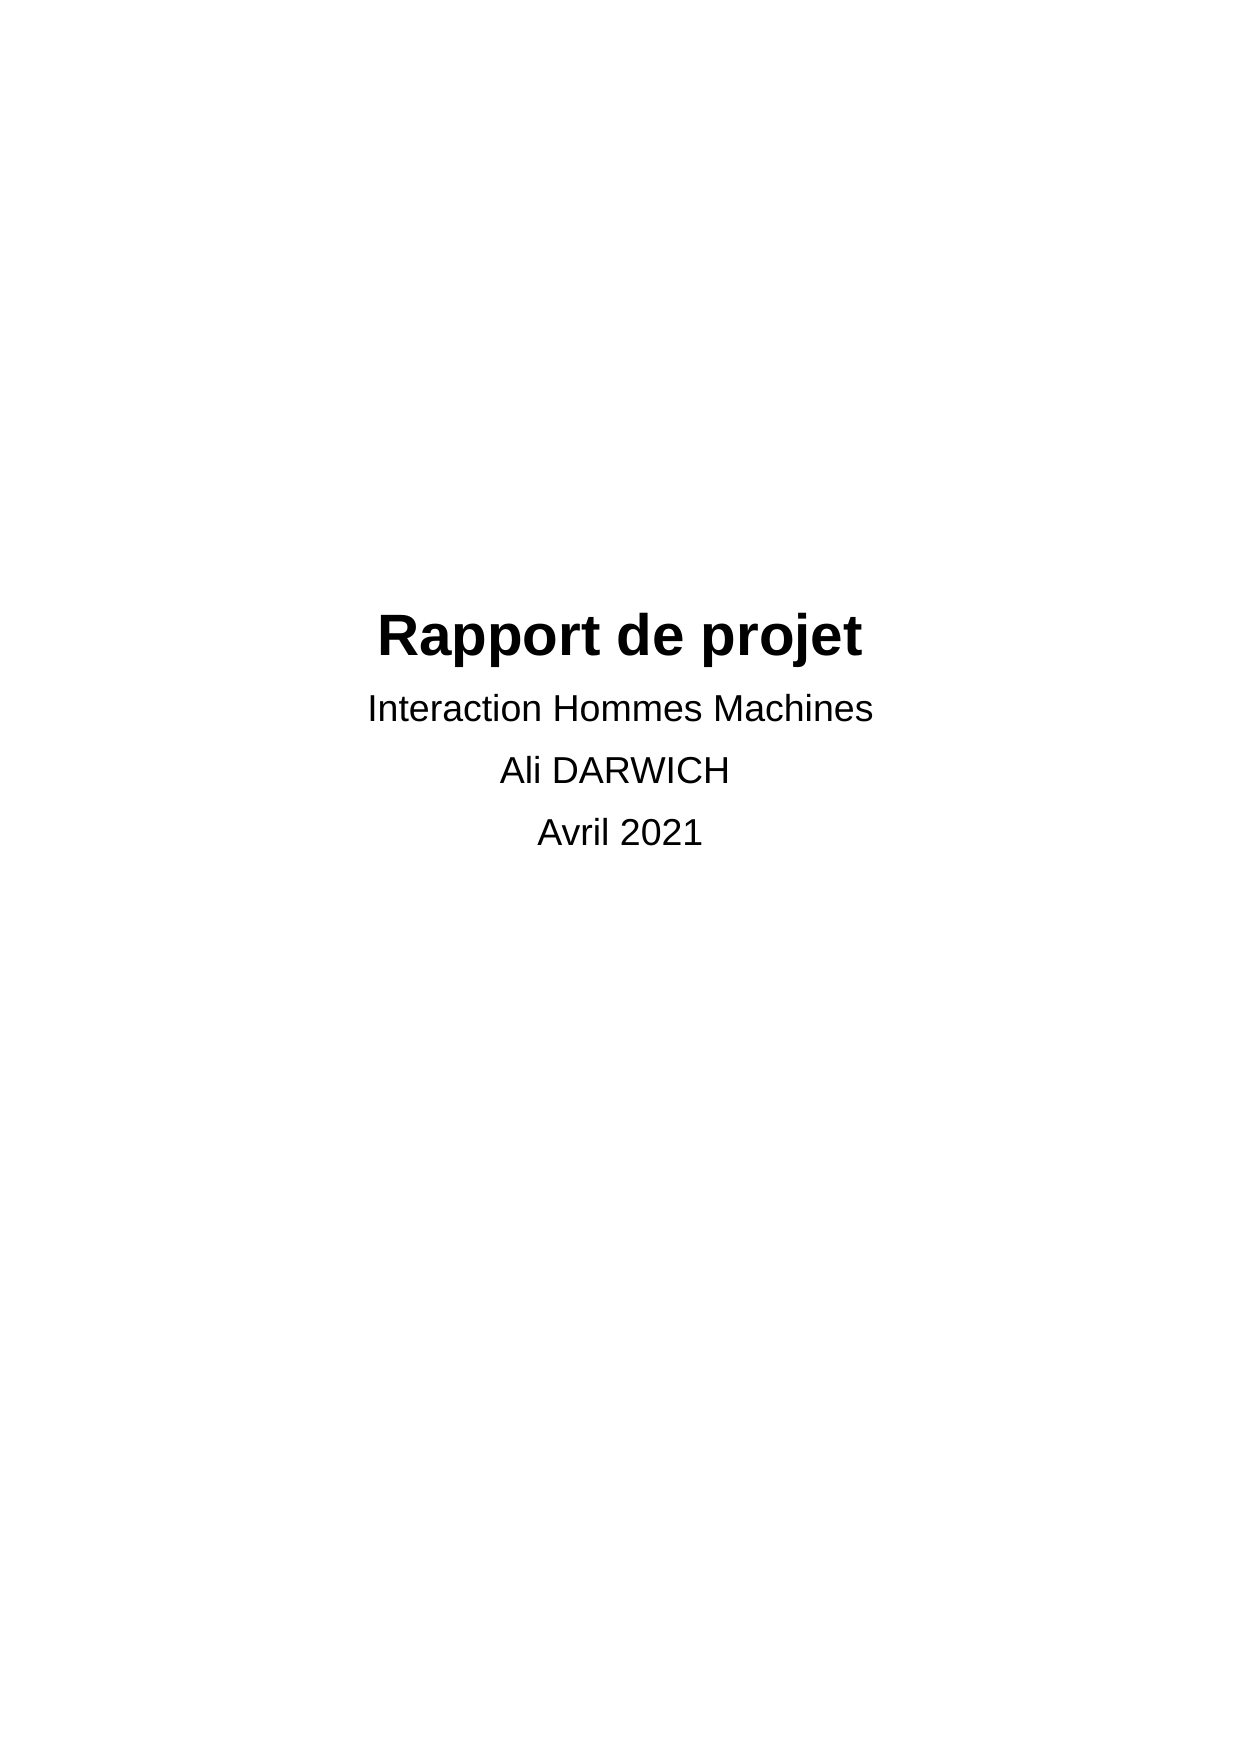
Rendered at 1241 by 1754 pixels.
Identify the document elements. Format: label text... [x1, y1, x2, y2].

subtitle Avril 2021 [118, 810, 1122, 853]
subtitle Interaction Hommes Machines [118, 686, 1122, 729]
title Rapport de projet [118, 601, 1122, 668]
subtitle Ali DARWICH [118, 748, 1122, 791]
